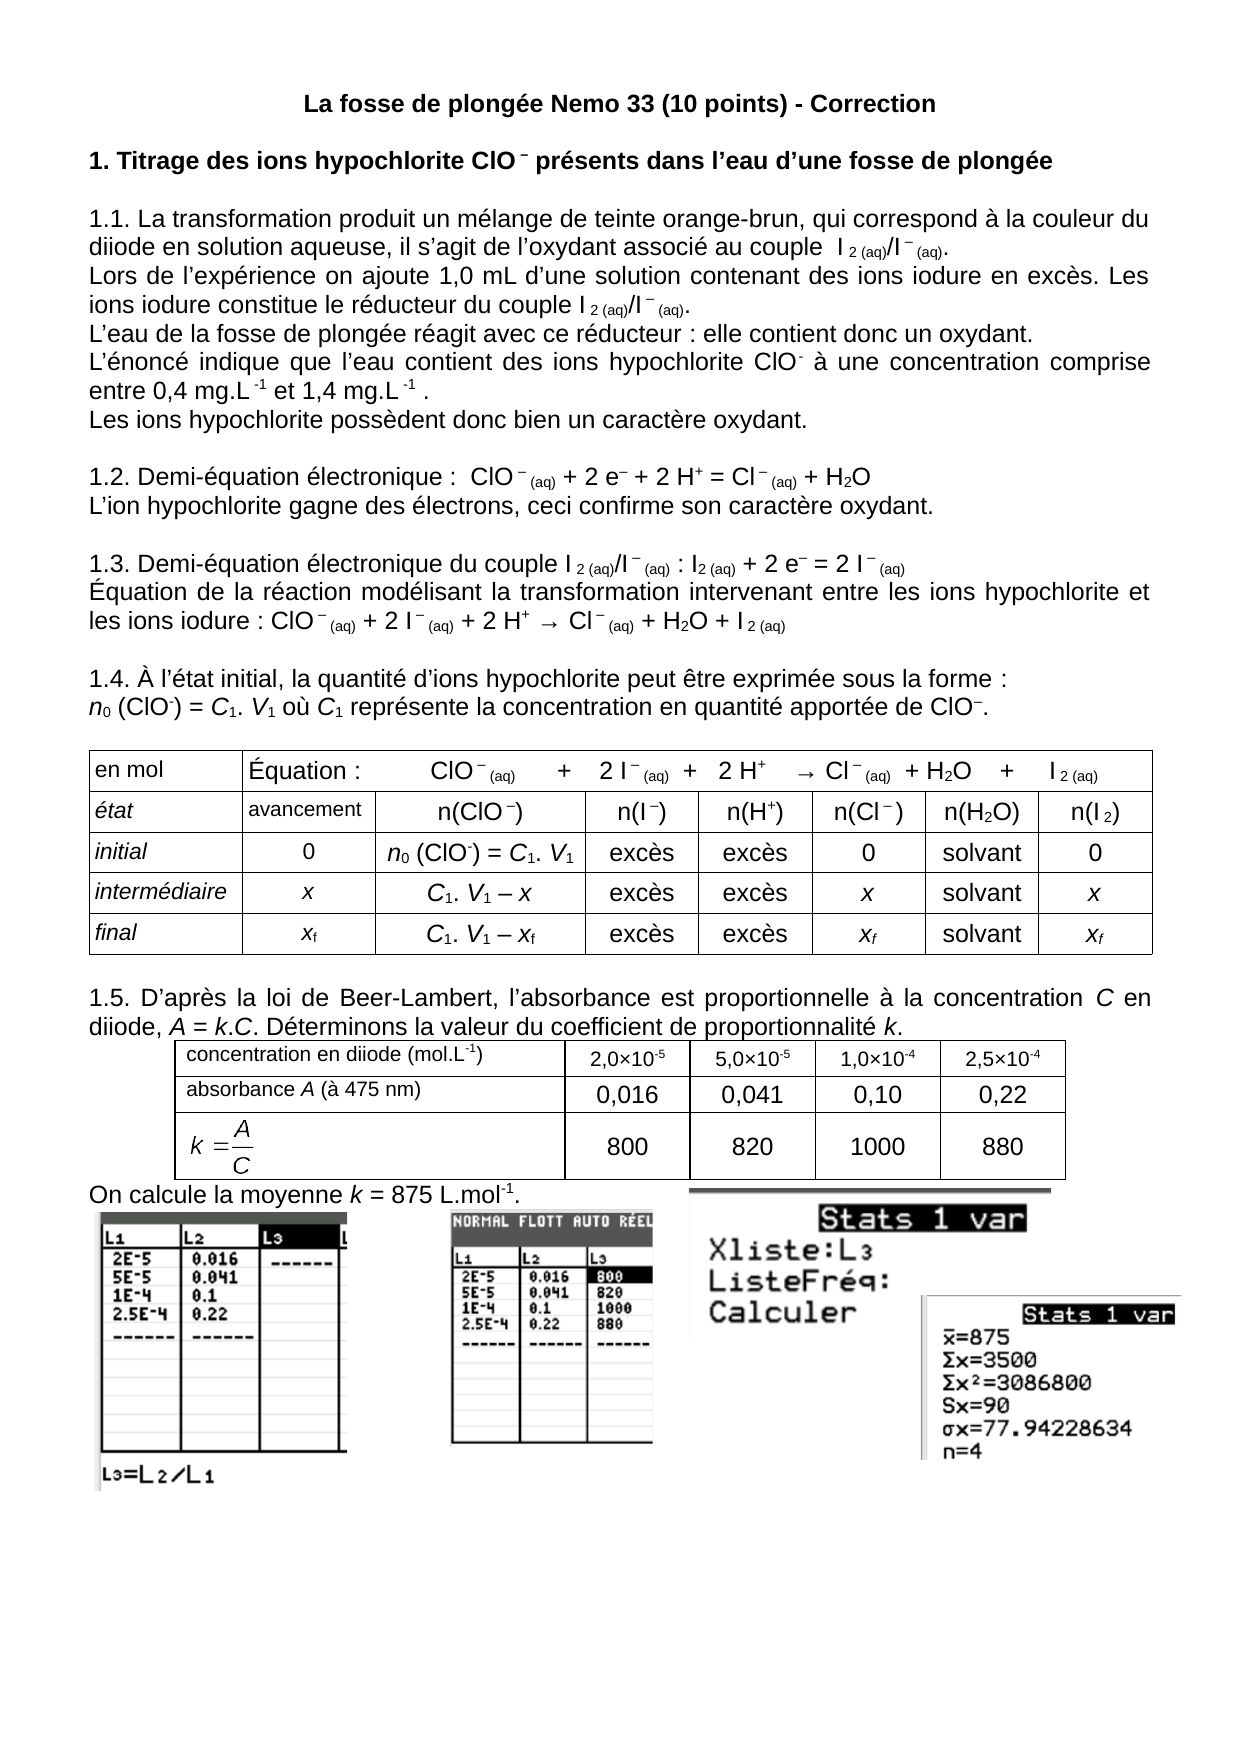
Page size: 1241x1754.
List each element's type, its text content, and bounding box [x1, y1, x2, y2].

table_cell 0,016 [566, 1077, 689, 1112]
table_cell 0,10 [816, 1077, 940, 1112]
text 1.1. La transformation produit un mélange de teinte orange-brun, qui correspond à la couleur du diiode en solution aqueuse, il s’agit de l’oxydant associé au couple I 2 (aq)/I – (aq). [89, 204, 1152, 261]
table_cell avancement [243, 792, 375, 831]
table_cell final [90, 914, 242, 953]
table_cell initial [90, 833, 242, 872]
table_header 2,5×10-4 [941, 1041, 1065, 1076]
table_cell 1000 [816, 1113, 940, 1178]
table_cell xf [813, 914, 925, 953]
text L’eau de la fosse de plongée réagit avec ce réducteur : elle contient donc un oxydant. [89, 319, 1152, 347]
text Équation de la réaction modélisant la transformation intervenant entre les ions hypochlorite et les ions iodure : ClO – (aq) + 2 I – (aq) + 2 H+ → Cl – (aq) + H2O + I 2 (aq) [89, 577, 1152, 635]
picture [93, 1212, 348, 1491]
picture [688, 1188, 1182, 1460]
text 1.5. D’après la loi de Beer-Lambert, l’absorbance est proportionnelle à la concentration C en diiode, A = k.C. Déterminons la valeur du coefficient de proportionnalité k. [89, 983, 1152, 1040]
table_cell C1. V1 – x [376, 873, 585, 913]
table_cell C1. V1 – xf [376, 914, 585, 953]
table_header concentration en diiode (mol.L-1) [176, 1041, 564, 1076]
table_cell excès [586, 833, 698, 872]
table_header Équation : ClO – (aq) + 2 I – (aq) + 2 H+ → Cl – (aq) + H2O + I 2 (aq) [243, 751, 1152, 791]
table_cell 880 [941, 1113, 1065, 1178]
picture [450, 1209, 653, 1447]
table_cell x [1039, 873, 1152, 913]
table_cell 0 [813, 833, 925, 872]
table_cell absorbance A (à 475 nm) [176, 1077, 564, 1112]
text L’énoncé indique que l’eau contient des ions hypochlorite ClO- à une concentration comprise entre 0,4 mg.L -1 et 1,4 mg.L -1 . [89, 347, 1152, 405]
table_cell xf [243, 914, 375, 953]
table_cell excès [699, 914, 812, 953]
table_cell xf [1039, 914, 1152, 953]
table_cell 0,041 [691, 1077, 815, 1112]
table_cell x [243, 873, 375, 913]
table_header 1,0×10-4 [816, 1041, 940, 1076]
table_header 2,0×10-5 [566, 1041, 689, 1076]
text Lors de l’expérience on ajoute 1,0 mL d’une solution contenant des ions iodure en excès. Les ions iodure constitue le réducteur du couple I 2 (aq)/I – (aq). [89, 261, 1152, 319]
text 1.3. Demi-équation électronique du couple I 2 (aq)/I – (aq) : I2 (aq) + 2 e– = 2 I – (aq) [89, 549, 1152, 577]
text 1.4. À l’état initial, la quantité d’ions hypochlorite peut être exprimée sous la forme : [89, 664, 1152, 692]
text La fosse de plongée Nemo 33 (10 points) - Correction [89, 89, 1152, 117]
table_cell excès [699, 833, 812, 872]
table_cell n(ClO –) [376, 792, 585, 831]
table_cell solvant [926, 873, 1038, 913]
table_header en mol [90, 751, 242, 791]
table_cell intermédiaire [90, 873, 242, 913]
table_cell solvant [926, 833, 1038, 872]
table_header 5,0×10-5 [691, 1041, 815, 1076]
table_cell 0 [243, 833, 375, 872]
table_cell n(H2O) [926, 792, 1038, 831]
table_cell excès [699, 873, 812, 913]
text 1.2. Demi-équation électronique : ClO – (aq) + 2 e– + 2 H+ = Cl – (aq) + H2O [89, 462, 1152, 491]
text 1. Titrage des ions hypochlorite ClO – présents dans l’eau d’une fosse de plongée [89, 146, 1152, 175]
table_cell [176, 1113, 564, 1178]
table_cell 800 [566, 1113, 689, 1178]
table_cell état [90, 792, 242, 831]
table_cell solvant [926, 914, 1038, 953]
table_cell excès [586, 914, 698, 953]
text Les ions hypochlorite possèdent donc bien un caractère oxydant. [89, 405, 1152, 434]
text L’ion hypochlorite gagne des électrons, ceci confirme son caractère oxydant. [89, 491, 1152, 520]
table_cell 820 [691, 1113, 815, 1178]
table_cell n(Cl – ) [813, 792, 925, 831]
table_cell excès [586, 873, 698, 913]
table_cell n(I 2) [1039, 792, 1152, 831]
table_cell x [813, 873, 925, 913]
table_cell 0 [1039, 833, 1152, 872]
table_cell n0 (ClO-) = C1. V1 [376, 833, 585, 872]
table_cell n(I –) [586, 792, 698, 831]
table_cell n(H+) [699, 792, 812, 831]
text On calcule la moyenne k = 875 L.mol-1. [89, 1179, 1152, 1208]
table_cell 0,22 [941, 1077, 1065, 1112]
text n0 (ClO-) = C1. V1 où C1 représente la concentration en quantité apportée de ClO–. [89, 692, 1152, 721]
